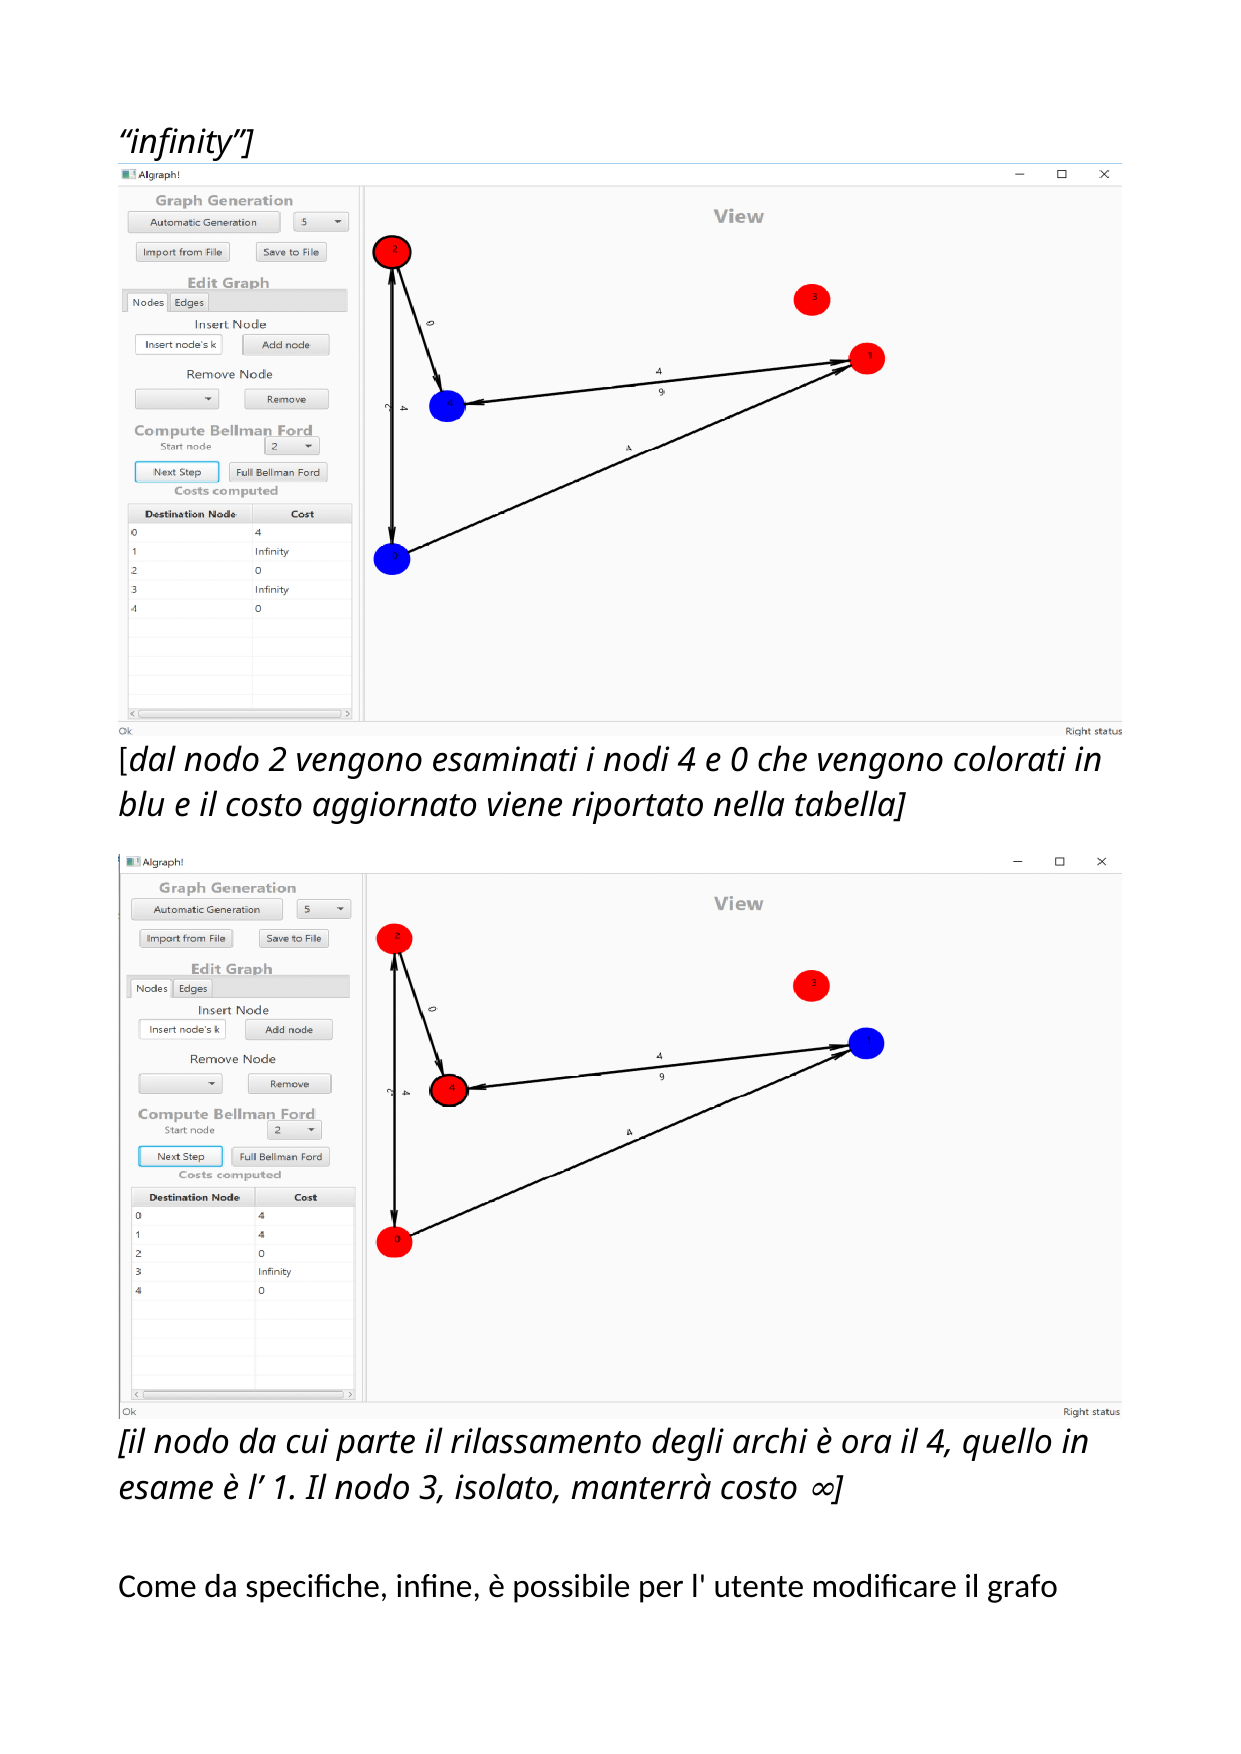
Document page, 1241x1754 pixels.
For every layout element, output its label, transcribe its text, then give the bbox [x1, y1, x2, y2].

text “infinity”] [118, 118, 1122, 163]
text Come da specifiche, infine, è possibile per l' utente modificare il grafo [118, 1565, 1122, 1606]
text [il nodo da cui parte il rilassamento degli archi è ora il 4, quello in esame è l’ 1. Il nodo 3, isolato, manterrà costo ∞] [118, 1419, 1122, 1509]
text [dal nodo 2 vengono esaminati i nodi 4 e 0 che vengono colorati in blu e il costo aggiornato viene riportato nella tabella] [118, 736, 1122, 826]
